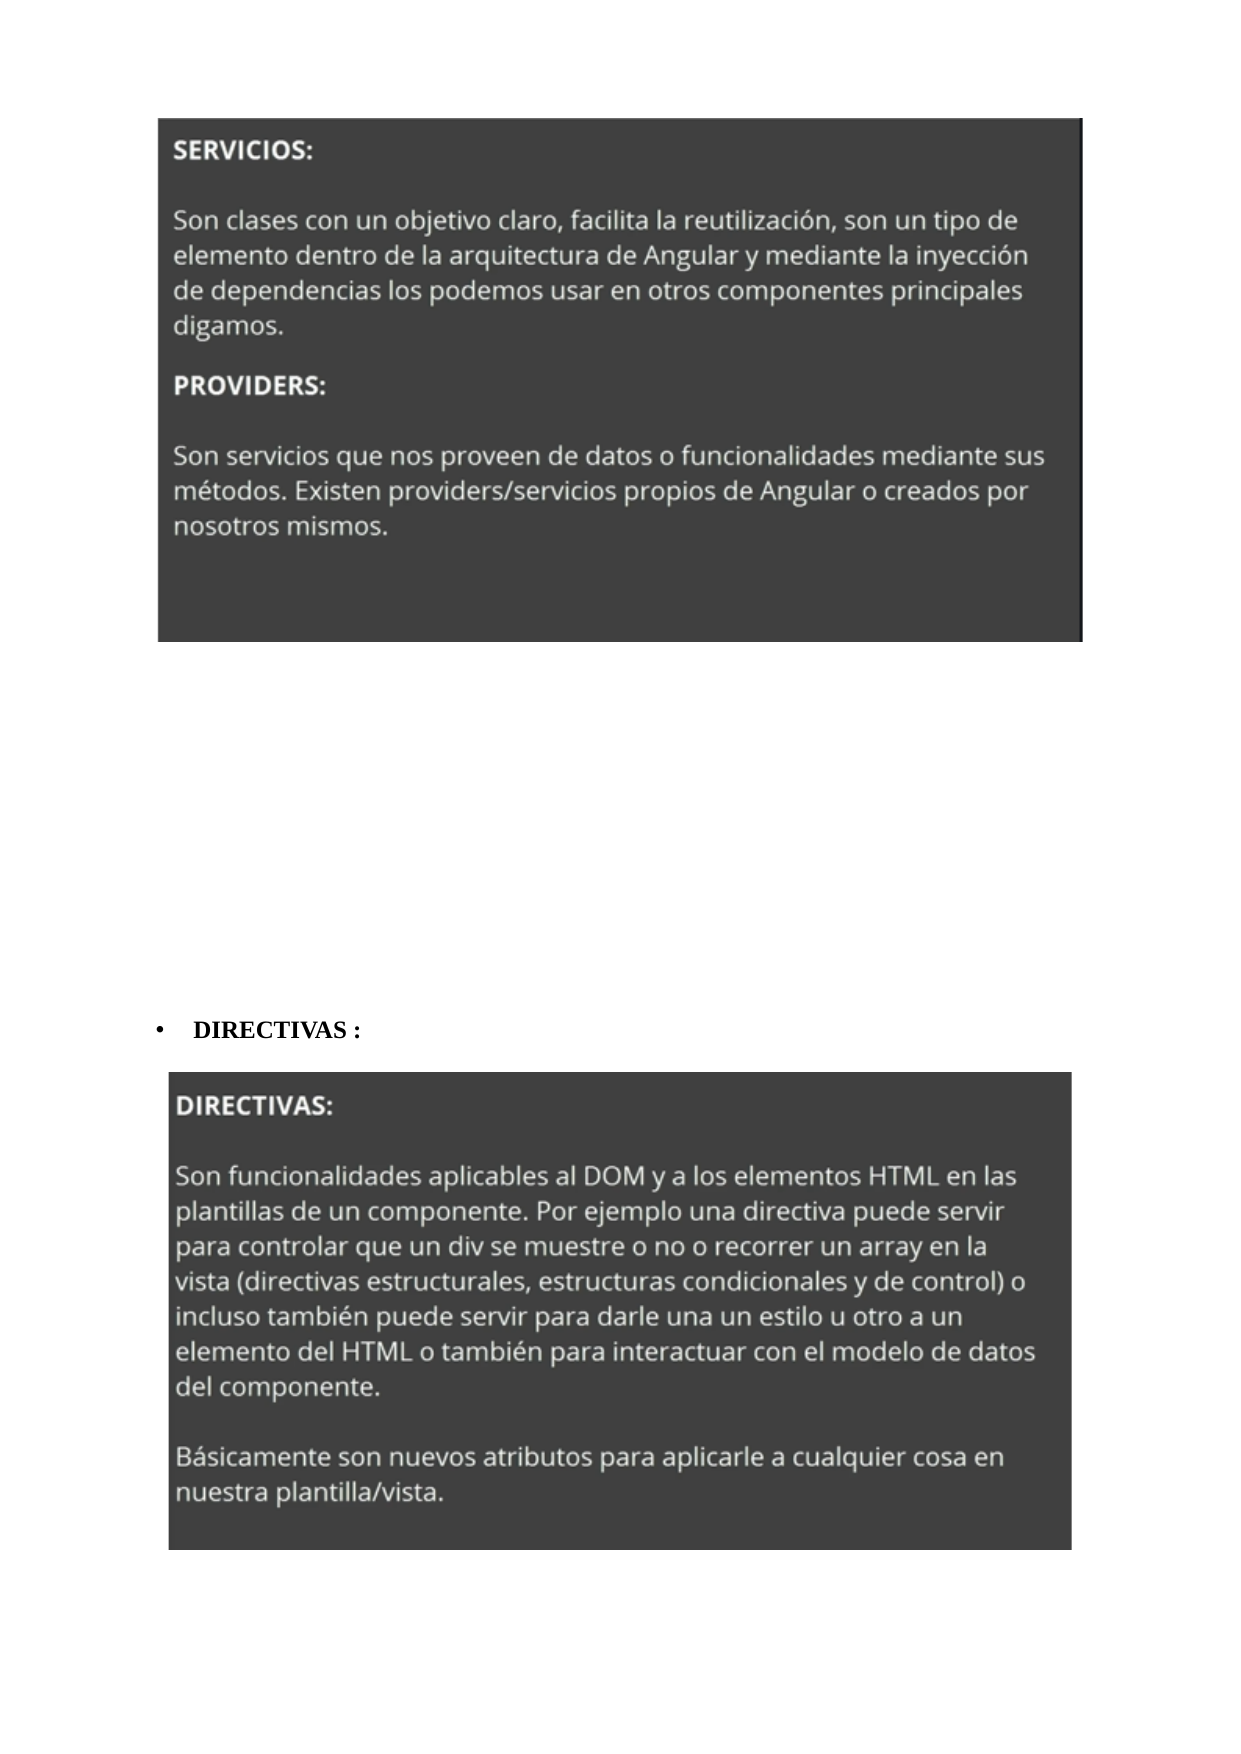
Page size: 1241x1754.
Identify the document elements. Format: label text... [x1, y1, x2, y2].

list DIRECTIVAS : [156, 1015, 1122, 1044]
picture [168, 1072, 1072, 1550]
picture [157, 118, 1083, 642]
